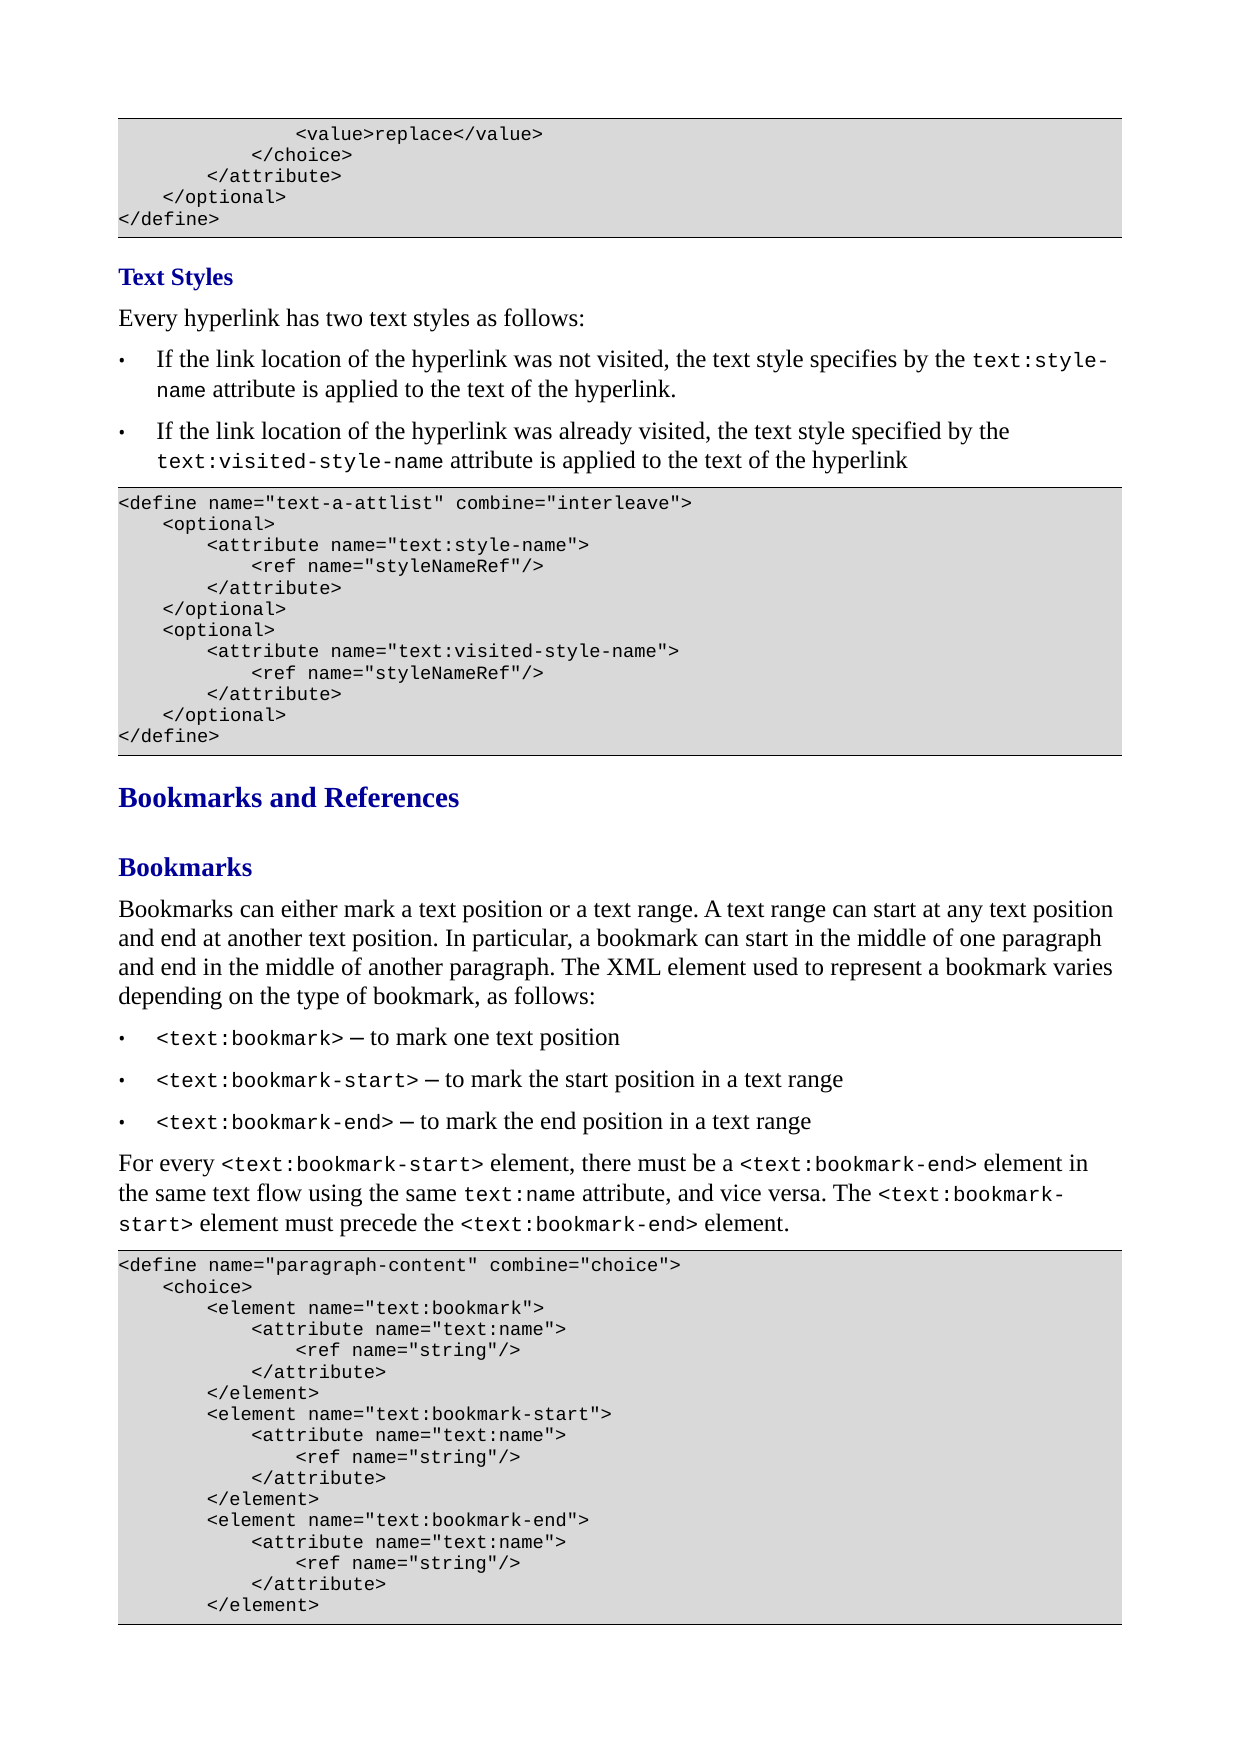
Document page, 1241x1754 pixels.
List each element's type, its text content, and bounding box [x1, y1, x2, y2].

text </attribute> [118, 1575, 1122, 1590]
text </element> [118, 1384, 1122, 1405]
text <element name="text:bookmark-end"> [118, 1511, 1122, 1532]
text </attribute> [118, 578, 1122, 600]
text <attribute name="text:style-name"> [118, 536, 1122, 557]
subtitle Text Styles [118, 262, 1122, 291]
text <define name="paragraph-content" combine="choice"> [118, 1251, 1122, 1277]
text </attribute> [118, 1362, 1122, 1384]
text <attribute name="text:visited-style-name"> [118, 642, 1122, 663]
text </optional> [118, 188, 1122, 203]
list If the link location of the hyperlink was already visited, the text style specified by the text:visited-style-name attribute is applied to the text of the hyperlink [118, 416, 1122, 474]
text <value>replace</value> [118, 119, 1122, 146]
text </choice> [118, 146, 1122, 167]
text </define> [118, 203, 1122, 237]
text <element name="text:bookmark-start"> [118, 1405, 1122, 1426]
text <ref name="styleNameRef"/> [118, 663, 1122, 685]
text <ref name="string"/> [118, 1447, 1122, 1469]
text <attribute name="text:name"> [118, 1426, 1122, 1447]
text <ref name="styleNameRef"/> [118, 557, 1122, 578]
list <text:bookmark-end> – to mark the end position in a text range [118, 1106, 1122, 1136]
text </attribute> [118, 685, 1122, 706]
text </attribute> [118, 1469, 1122, 1490]
subtitle Bookmarks [118, 851, 1122, 882]
text For every <text:bookmark-start> element, there must be a <text:bookmark-end> element in the same text flow using the same text:name attribute, and vice versa. The <text:bookmark-start> element must precede the <text:bookmark-end> element. [118, 1148, 1122, 1237]
text </element> [118, 1490, 1122, 1511]
text </optional> [118, 706, 1122, 721]
subtitle Bookmarks and References [118, 780, 1122, 813]
text <ref name="string"/> [118, 1341, 1122, 1362]
text </define> [118, 721, 1122, 755]
list If the link location of the hyperlink was not visited, the text style specifies by the text:style-name attribute is applied to the text of the hyperlink. [118, 344, 1122, 404]
text <element name="text:bookmark"> [118, 1299, 1122, 1320]
text <ref name="string"/> [118, 1554, 1122, 1575]
text <define name="text-a-attlist" combine="interleave"> [118, 488, 1122, 515]
text <choice> [118, 1277, 1122, 1299]
text </optional> [118, 600, 1122, 621]
text <optional> [118, 515, 1122, 536]
text Every hyperlink has two text styles as follows: [118, 303, 1122, 332]
text <optional> [118, 621, 1122, 642]
text Bookmarks can either mark a text position or a text range. A text range can start at any text position and end at another text position. In particular, a bookmark can start in the middle of one paragraph and end in the middle of another paragraph. The XML element used to represent a bookmark varies depending on the type of bookmark, as follows: [118, 894, 1122, 1009]
text </attribute> [118, 167, 1122, 188]
text <attribute name="text:name"> [118, 1532, 1122, 1554]
list <text:bookmark> – to mark one text position [118, 1022, 1122, 1052]
text <attribute name="text:name"> [118, 1320, 1122, 1341]
text </element> [118, 1590, 1122, 1624]
list <text:bookmark-start> – to mark the start position in a text range [118, 1064, 1122, 1094]
